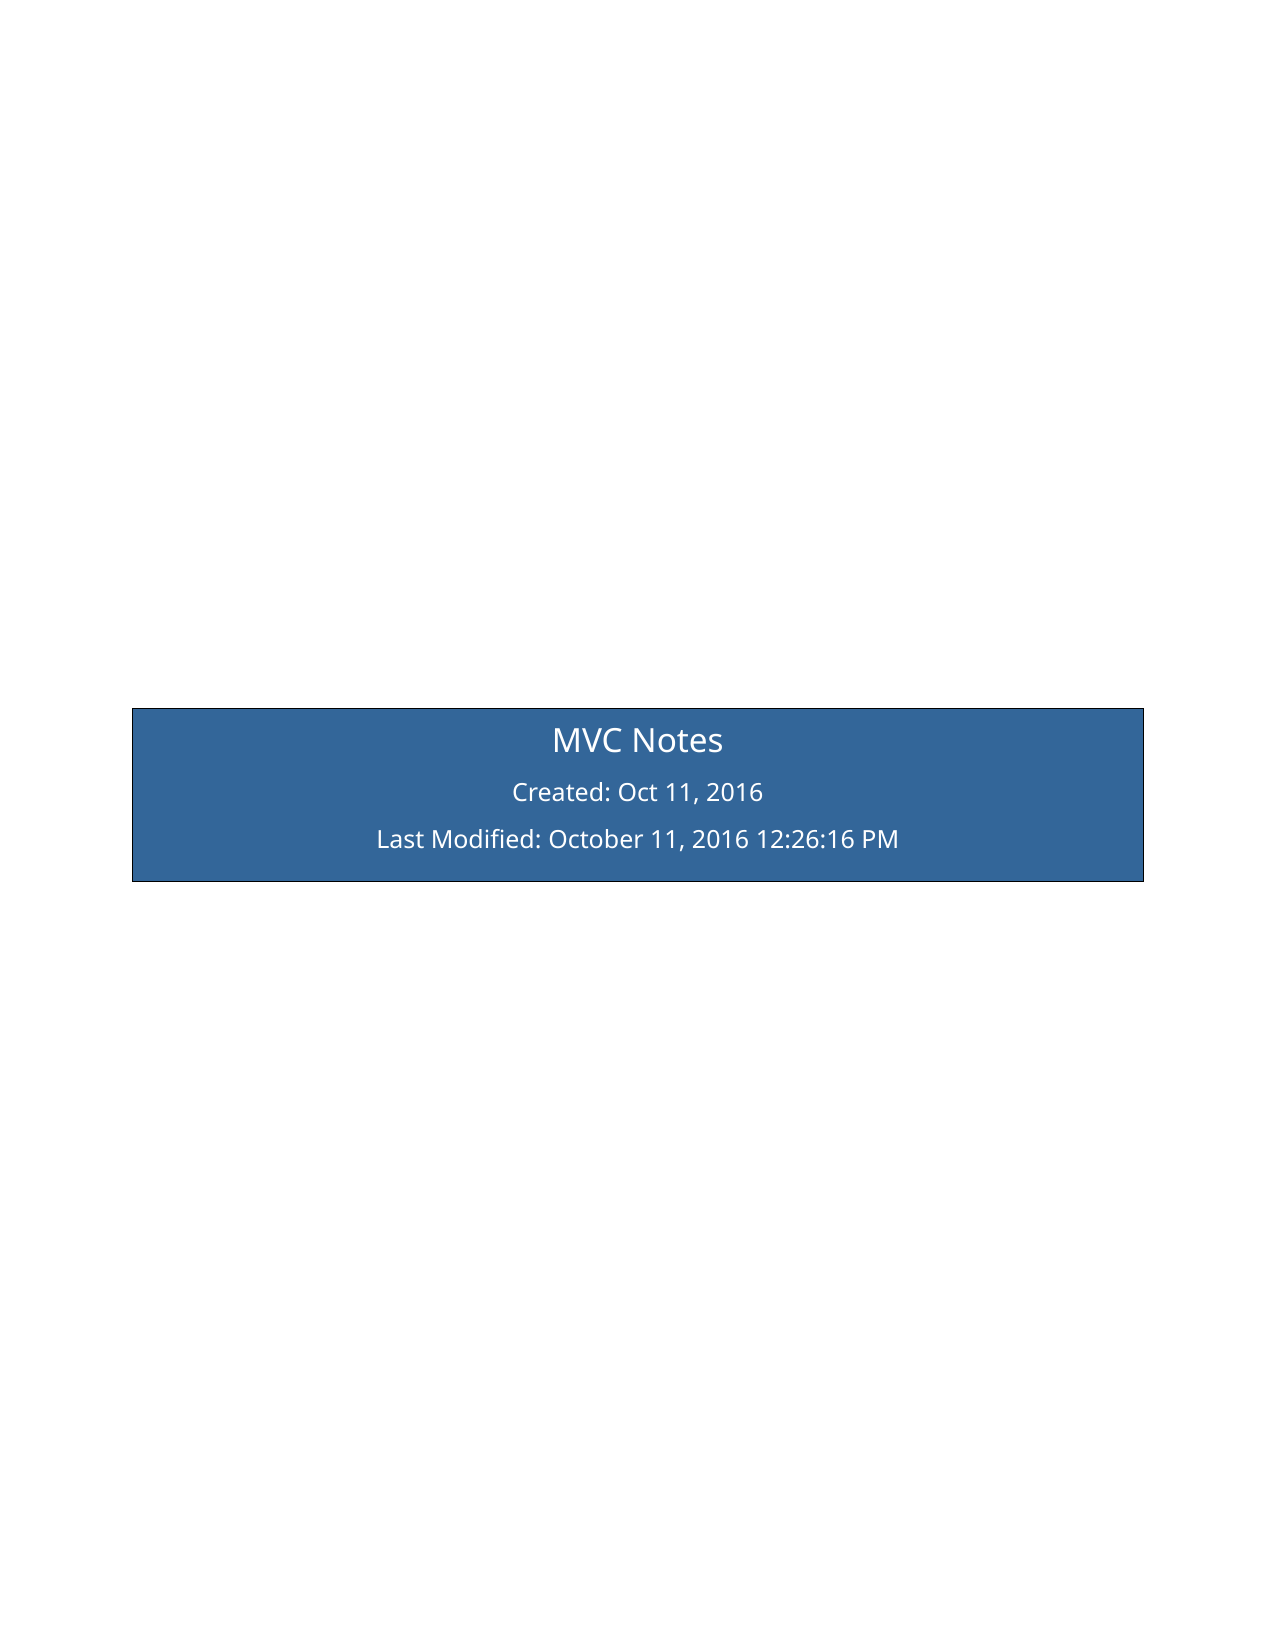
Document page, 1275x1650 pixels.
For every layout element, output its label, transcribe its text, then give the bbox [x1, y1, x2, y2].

text MVC Notes [141, 717, 1134, 762]
text Created: Oct 11, 2016 [141, 775, 1134, 809]
text Last Modified: October 11, 2016 12:26:17 PM [141, 822, 1134, 856]
text Ja [75, 118, 1200, 142]
